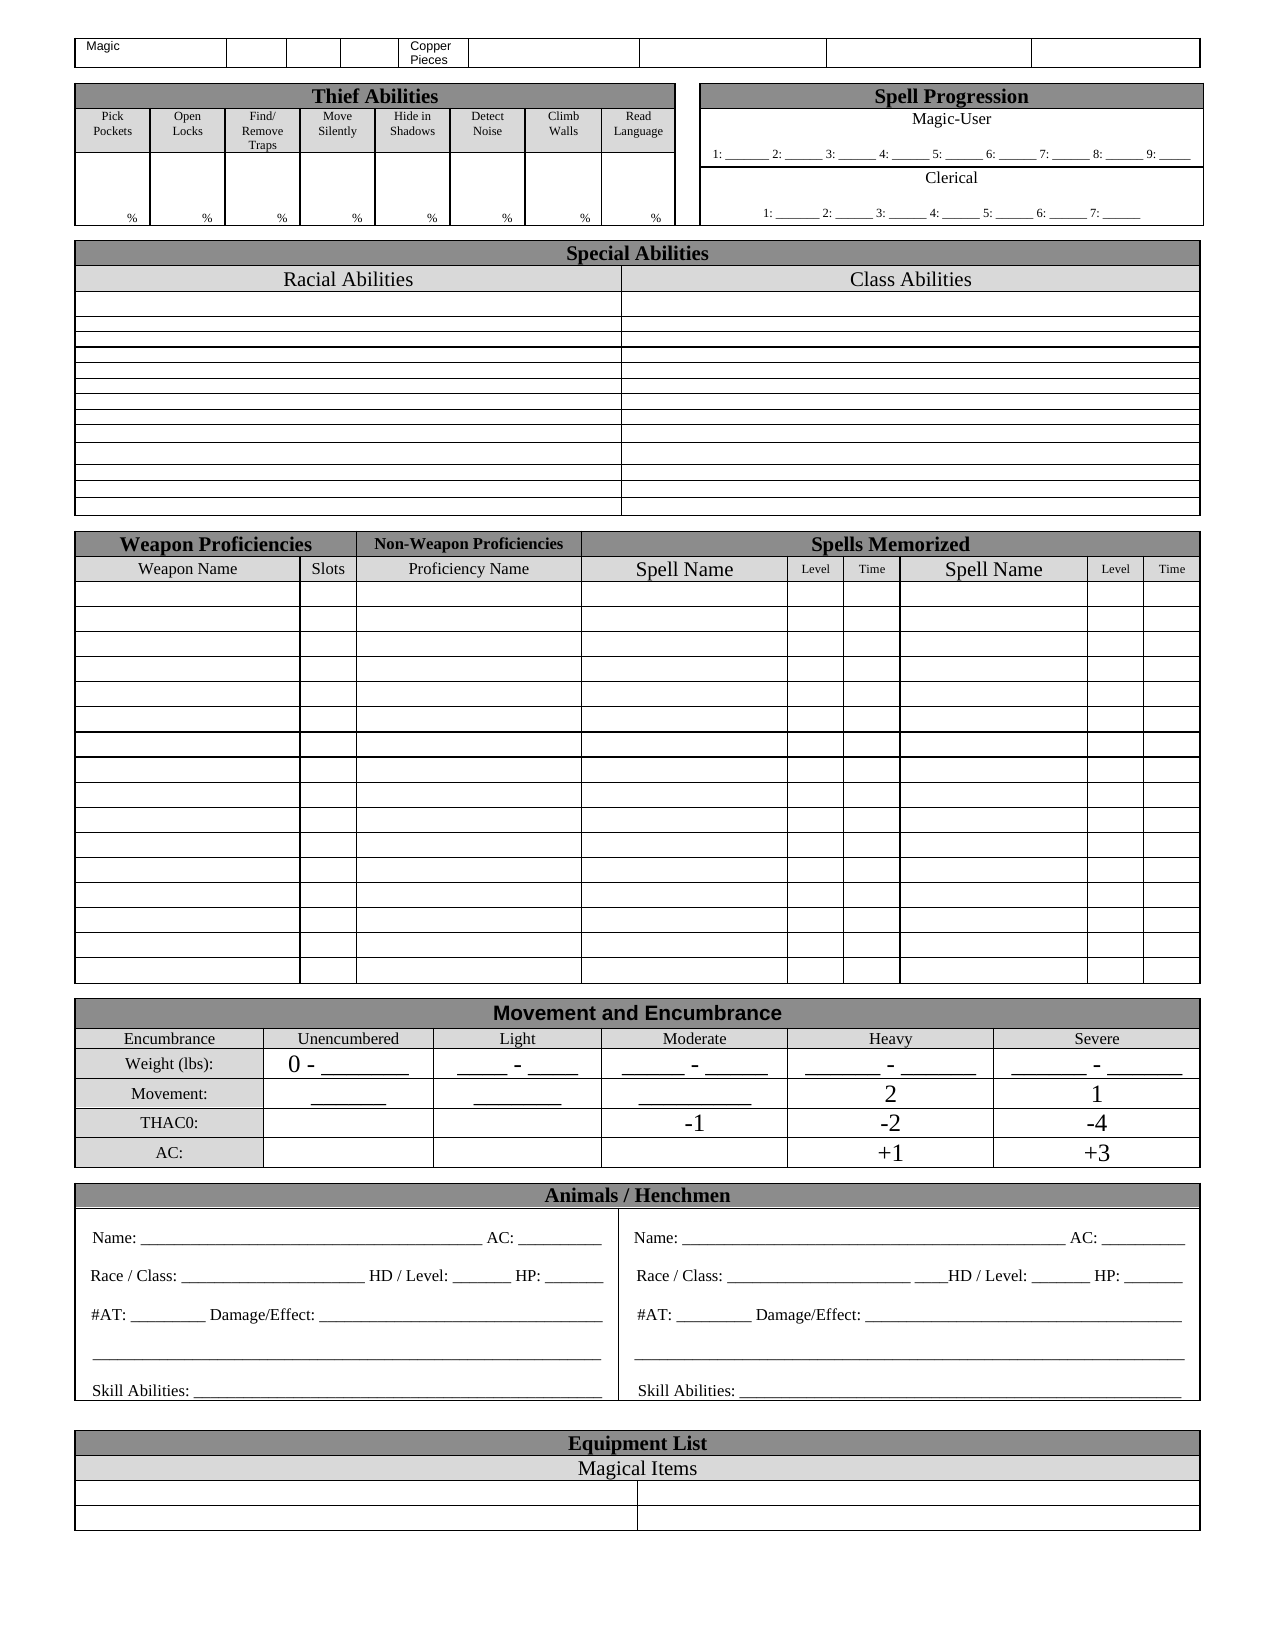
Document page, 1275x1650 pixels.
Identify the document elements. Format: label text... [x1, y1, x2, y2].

table_cell [76, 883, 299, 907]
table_cell [788, 833, 843, 857]
table_cell [75, 516, 1200, 531]
table_cell [1144, 657, 1199, 681]
table_cell [788, 908, 843, 932]
table_cell Unencumbered [264, 1029, 433, 1048]
table_cell [582, 858, 787, 882]
table_cell [357, 682, 581, 706]
table_cell -4 [994, 1109, 1199, 1137]
table_cell [901, 657, 1087, 681]
table_cell [75, 226, 1200, 240]
table_cell [1088, 682, 1143, 706]
table_cell [76, 1506, 637, 1530]
table_cell [788, 933, 843, 957]
table_cell Detect Noise [451, 109, 524, 152]
table_cell Move Silently [301, 109, 374, 152]
table_cell [582, 808, 787, 832]
table_cell Weapon Name [76, 557, 299, 581]
table_cell [76, 582, 299, 606]
table_cell [844, 958, 899, 982]
table_cell [582, 682, 787, 706]
table_cell [788, 682, 843, 706]
table_cell [582, 657, 787, 681]
table_cell [357, 933, 581, 957]
table_cell [76, 933, 299, 957]
table_cell [901, 933, 1087, 957]
table_cell [76, 657, 299, 681]
table_cell [582, 833, 787, 857]
table_header Spell Progression [701, 84, 1203, 108]
table_cell [1088, 933, 1143, 957]
table_cell [301, 607, 356, 631]
table_cell [1144, 833, 1199, 857]
table_cell [264, 1109, 433, 1137]
table_cell AC: [76, 1138, 263, 1167]
table_cell [1144, 733, 1199, 756]
table_cell [844, 733, 899, 756]
table_cell [1088, 833, 1143, 857]
table_cell 0 - _______ [264, 1049, 433, 1078]
table_cell [434, 1109, 601, 1137]
table_cell [1088, 582, 1143, 606]
table_cell [844, 783, 899, 807]
table_cell % [526, 153, 601, 225]
table_cell [301, 883, 356, 907]
table_cell Class Abilities [622, 266, 1199, 291]
table_cell [76, 465, 621, 479]
table_cell [76, 707, 299, 731]
table_cell [1088, 808, 1143, 832]
table_cell [1144, 758, 1199, 782]
table_cell [788, 582, 843, 606]
table_cell Non-Weapon Proficiencies [357, 532, 581, 556]
table_cell [622, 481, 1199, 497]
table_cell [434, 1138, 601, 1167]
table_cell Read Language [602, 109, 674, 152]
table_cell % [451, 153, 524, 225]
table_cell [622, 363, 1199, 378]
table_cell +3 [994, 1138, 1199, 1167]
table_cell Weapon Proficiencies [76, 532, 356, 556]
table_cell [357, 958, 581, 982]
table_cell [264, 1138, 433, 1167]
table_cell [301, 682, 356, 706]
table_cell [301, 808, 356, 832]
table_cell [1144, 808, 1199, 832]
table_cell [582, 632, 787, 656]
table_cell [901, 632, 1087, 656]
table_cell Magic [76, 39, 226, 67]
table_cell [788, 858, 843, 882]
table_cell [301, 582, 356, 606]
table_cell [76, 481, 621, 497]
table_cell Time [1144, 557, 1199, 581]
table_cell [622, 379, 1199, 393]
table_cell [844, 908, 899, 932]
table_cell [75, 1168, 1200, 1182]
table_cell [638, 1506, 1199, 1530]
table_cell [1144, 582, 1199, 606]
table_cell [1144, 908, 1199, 932]
table_cell [76, 1481, 637, 1505]
table_cell [844, 858, 899, 882]
table_cell Proficiency Name [357, 557, 581, 581]
table_cell % [376, 153, 449, 225]
table_cell [357, 883, 581, 907]
table_header Thief Abilities [76, 84, 674, 108]
table_cell ______ [264, 1079, 433, 1107]
table_cell [301, 632, 356, 656]
table_cell [76, 498, 621, 515]
table_cell [844, 607, 899, 631]
table_cell [638, 1481, 1199, 1505]
table_cell Open Locks [151, 109, 224, 152]
table_cell [901, 883, 1087, 907]
table_cell [301, 933, 356, 957]
table_cell [788, 958, 843, 982]
table_cell [1144, 858, 1199, 882]
table_cell Hide in Shadows [376, 109, 449, 152]
table_cell [76, 833, 299, 857]
table_cell [76, 607, 299, 631]
table_cell Clerical 1: _______ 2: ______ 3: ______ 4: ______ 5: ______ 6: ______ 7: ______ [701, 168, 1203, 225]
table_cell [622, 498, 1199, 515]
table_cell Animals / Henchmen [76, 1184, 1199, 1207]
table_cell [75, 984, 1200, 998]
table_cell ______ - ______ [788, 1049, 993, 1078]
table_cell [76, 783, 299, 807]
table_cell [901, 733, 1087, 756]
table_cell [287, 39, 340, 67]
table_cell [582, 733, 787, 756]
table_cell [357, 607, 581, 631]
table_cell [301, 858, 356, 882]
table_cell [602, 1138, 787, 1167]
table_cell [76, 808, 299, 832]
table_cell [844, 632, 899, 656]
table_cell [844, 758, 899, 782]
table_cell [582, 958, 787, 982]
table_cell [901, 958, 1087, 982]
table_cell [76, 682, 299, 706]
table_cell [1144, 783, 1199, 807]
table_cell [357, 632, 581, 656]
table_cell Find/Remove Traps [226, 109, 299, 152]
table_cell [357, 833, 581, 857]
table_cell [901, 833, 1087, 857]
table_cell _____ - _____ [602, 1049, 787, 1078]
table_cell [622, 394, 1199, 408]
table_cell Encumbrance [76, 1029, 263, 1048]
table_cell Movement: [76, 1079, 263, 1107]
table_cell Heavy [788, 1029, 993, 1048]
table_cell [827, 39, 1031, 67]
table_cell [582, 607, 787, 631]
table_cell [582, 883, 787, 907]
table_cell [76, 363, 621, 378]
table_cell [301, 833, 356, 857]
table_cell Magical Items [76, 1456, 1199, 1480]
table_cell [640, 39, 826, 67]
table_cell [1088, 657, 1143, 681]
table_cell [788, 607, 843, 631]
table_cell [301, 707, 356, 731]
table_cell ____ - ____ [434, 1049, 601, 1078]
table_cell Weight (lbs): [76, 1049, 263, 1078]
table_cell Level [788, 557, 843, 581]
table_cell -2 [788, 1109, 993, 1137]
table_cell [341, 39, 398, 67]
table_cell Special Abilities [76, 241, 1199, 265]
table_cell [76, 379, 621, 393]
table_cell [582, 758, 787, 782]
table_header Equipment List [76, 1431, 1199, 1455]
table_cell [582, 783, 787, 807]
table_cell Name: ______________________________________________ AC: __________ Race / Class: ______________________ ____HD / Level: _______ HP: _______ #AT: _________ Damage/Effect: ______________________________________ __________________________________________________________________ Skill Abilities: _____________________________________________________ [619, 1209, 1199, 1400]
table_cell _______ [434, 1079, 601, 1107]
table_cell [76, 425, 621, 442]
table_cell [76, 758, 299, 782]
table_cell Pick Pockets [76, 109, 149, 152]
table_cell [901, 908, 1087, 932]
table_cell [901, 582, 1087, 606]
table_cell [582, 908, 787, 932]
table_cell [1088, 707, 1143, 731]
table_cell [788, 883, 843, 907]
table_cell ______ - ______ [994, 1049, 1199, 1078]
table_cell [844, 707, 899, 731]
table_cell Slots [301, 557, 356, 581]
table_cell [76, 292, 621, 316]
table_cell Severe [994, 1029, 1199, 1048]
table_cell _________ [602, 1079, 787, 1107]
table_cell Moderate [602, 1029, 787, 1048]
table_cell Level [1088, 557, 1143, 581]
table_cell [1088, 858, 1143, 882]
table_cell [622, 443, 1199, 464]
table_cell [901, 858, 1087, 882]
table_cell [76, 332, 621, 346]
table_cell 1 [994, 1079, 1199, 1107]
table_cell [301, 733, 356, 756]
table_cell [844, 808, 899, 832]
table_cell Copper Pieces [399, 39, 468, 67]
table_cell [76, 632, 299, 656]
table_header [676, 83, 699, 225]
table_cell [622, 292, 1199, 316]
table_cell [76, 958, 299, 982]
table_cell [788, 758, 843, 782]
table_cell [622, 317, 1199, 331]
table_cell [1032, 39, 1199, 67]
table_cell Movement and Encumbrance [76, 999, 1199, 1028]
table_cell [788, 632, 843, 656]
table_cell [622, 465, 1199, 479]
table_cell [357, 858, 581, 882]
table_cell [622, 332, 1199, 346]
table_cell Light [434, 1029, 601, 1048]
table_cell [844, 883, 899, 907]
table_cell [622, 348, 1199, 362]
table_cell [76, 394, 621, 408]
table_cell [76, 317, 621, 331]
table_cell [1144, 707, 1199, 731]
table_cell Time [844, 557, 899, 581]
table_cell % [602, 153, 674, 225]
table_cell THAC0: [76, 1109, 263, 1137]
table_cell [1144, 632, 1199, 656]
table_cell [844, 933, 899, 957]
table_cell [1144, 958, 1199, 982]
table_cell [357, 908, 581, 932]
table_cell [582, 582, 787, 606]
table_cell [1144, 883, 1199, 907]
table_cell [844, 582, 899, 606]
table_cell [227, 39, 286, 67]
table_cell [582, 933, 787, 957]
table_cell [901, 783, 1087, 807]
table_cell [788, 808, 843, 832]
table_cell [1144, 682, 1199, 706]
table_cell [76, 348, 621, 362]
table_cell Magic-User 1: _______ 2: ______ 3: ______ 4: ______ 5: ______ 6: ______ 7: ______ 8: ______ 9: _____ [701, 109, 1203, 166]
table_cell [844, 682, 899, 706]
table_cell [1088, 958, 1143, 982]
table_cell Name: _________________________________________ AC: __________ Race / Class: ______________________ HD / Level: _______ HP: _______ #AT: _________ Damage/Effect: __________________________________ _____________________________________________________________ Skill Abilities: _________________________________________________ [76, 1209, 618, 1400]
table_cell [301, 783, 356, 807]
table_cell [788, 707, 843, 731]
table_cell Racial Abilities [76, 266, 621, 291]
table_cell [1088, 607, 1143, 631]
table_cell [357, 783, 581, 807]
table_cell [788, 733, 843, 756]
table_cell [844, 833, 899, 857]
table_cell % [76, 153, 149, 225]
table_cell [622, 425, 1199, 442]
table_cell [901, 758, 1087, 782]
table_cell [76, 443, 621, 464]
table_cell [1088, 632, 1143, 656]
table_cell [357, 808, 581, 832]
table_cell [301, 657, 356, 681]
table_cell -1 [602, 1109, 787, 1137]
table_cell Spells Memorized [582, 532, 1199, 556]
table_cell [901, 682, 1087, 706]
table_cell [357, 657, 581, 681]
table_cell [622, 410, 1199, 424]
table_cell [901, 607, 1087, 631]
table_cell [582, 707, 787, 731]
table_cell Climb Walls [526, 109, 601, 152]
table_cell [1144, 933, 1199, 957]
table_cell [76, 410, 621, 424]
table_cell [301, 758, 356, 782]
table_cell % [226, 153, 299, 225]
table_cell [1088, 908, 1143, 932]
table_cell [844, 657, 899, 681]
table_cell [76, 858, 299, 882]
table_cell [469, 39, 639, 67]
table_cell [76, 733, 299, 756]
table_cell [357, 707, 581, 731]
table_cell [901, 808, 1087, 832]
table_cell [1088, 758, 1143, 782]
table_cell [301, 908, 356, 932]
table_cell +1 [788, 1138, 993, 1167]
table_cell [357, 582, 581, 606]
table_cell [1144, 607, 1199, 631]
table_cell [1088, 883, 1143, 907]
table_cell [788, 657, 843, 681]
table_cell [357, 758, 581, 782]
table_cell % [301, 153, 374, 225]
table_cell [1088, 783, 1143, 807]
table_cell Spell Name [901, 557, 1087, 581]
table_cell [788, 783, 843, 807]
table_cell [301, 958, 356, 982]
table_cell [901, 707, 1087, 731]
table_cell [357, 733, 581, 756]
table_cell [76, 908, 299, 932]
table_cell 2 [788, 1079, 993, 1107]
table_cell Spell Name [582, 557, 787, 581]
table_cell % [151, 153, 224, 225]
table_cell [1088, 733, 1143, 756]
